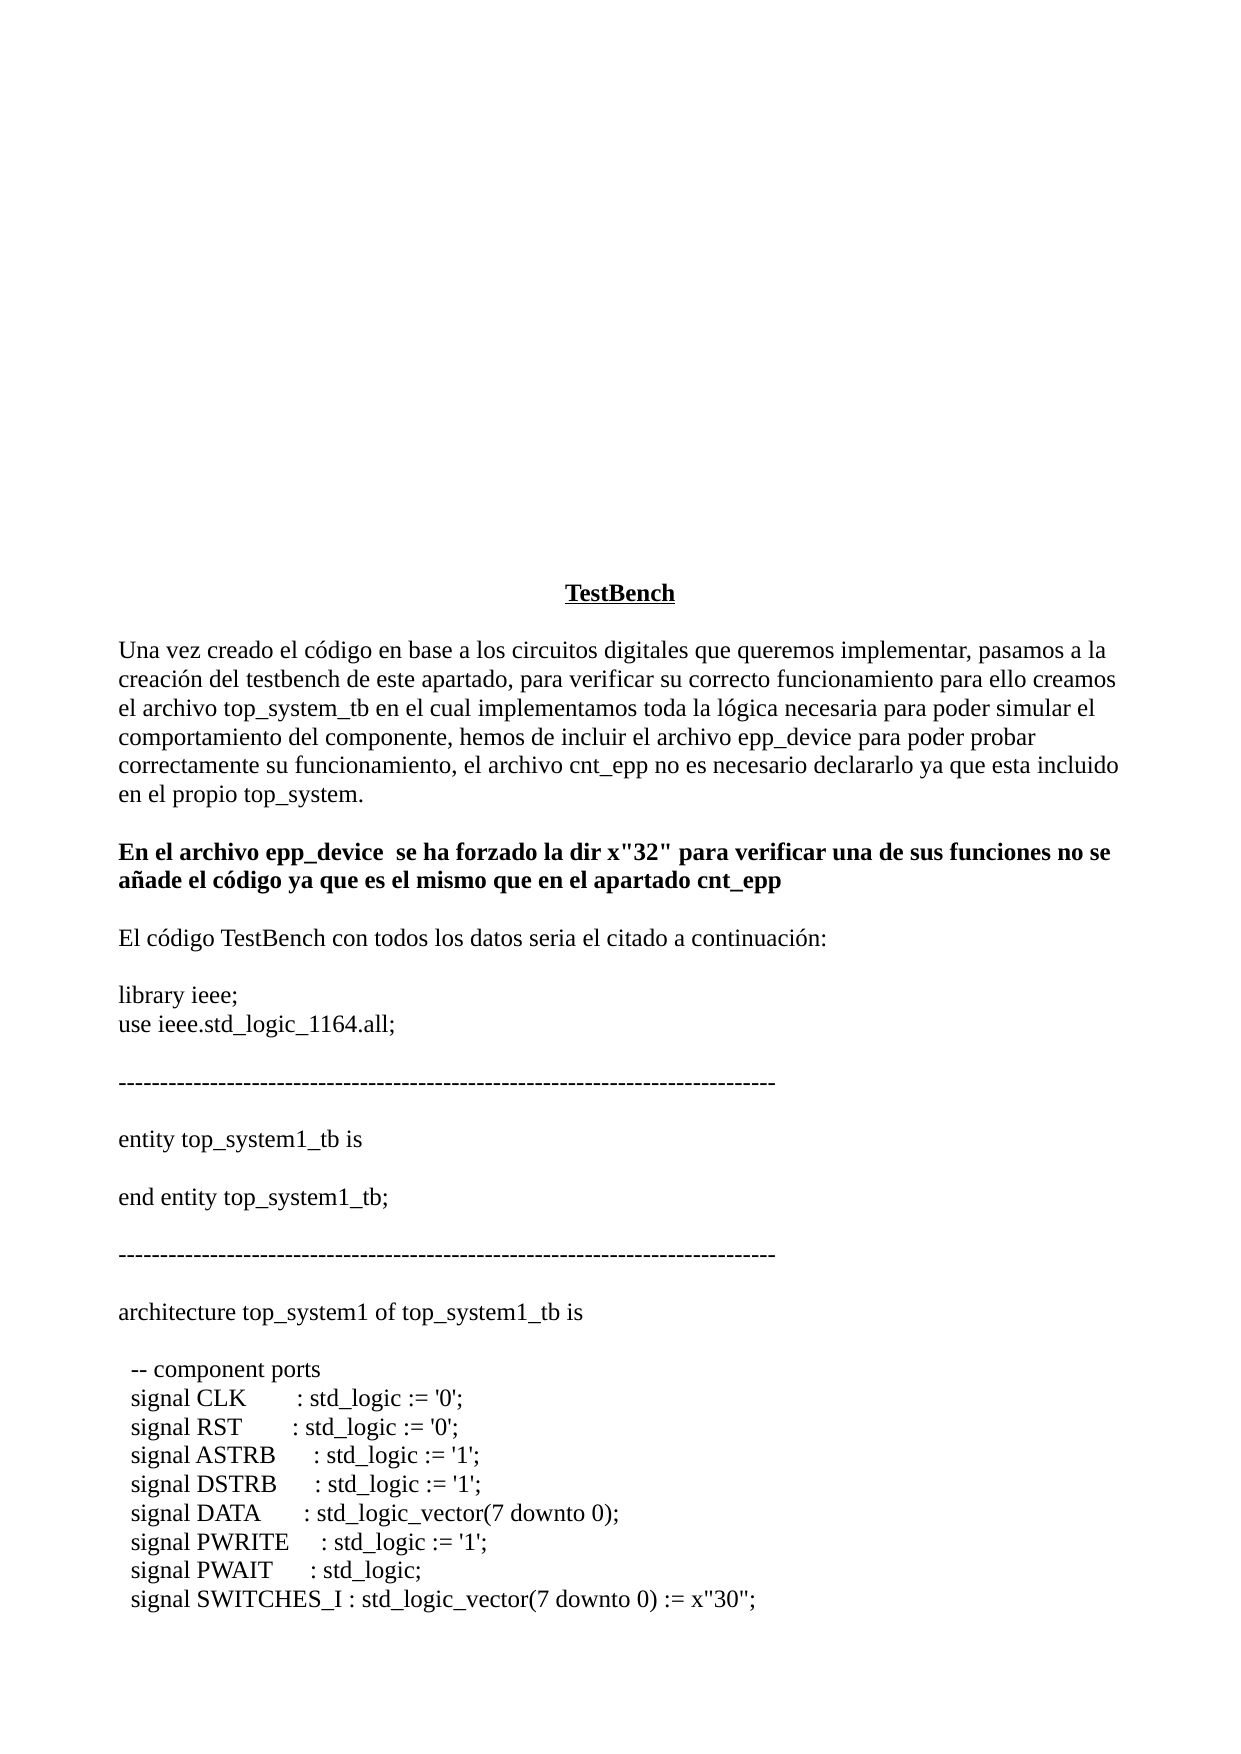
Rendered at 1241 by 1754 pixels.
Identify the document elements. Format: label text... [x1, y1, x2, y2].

text En el archivo epp_device se ha forzado la dir x"32" para verificar una de sus funciones no se añade el código ya que es el mismo que en el apartado cnt_epp [118, 837, 1122, 894]
text Una vez creado el código en base a los circuitos digitales que queremos implementar, pasamos a la creación del testbench de este apartado, para verificar su correcto funcionamiento para ello creamos el archivo top_system_tb en el cual implementamos toda la lógica necesaria para poder simular el comportamiento del componente, hemos de incluir el archivo epp_device para poder probar correctamente su funcionamiento, el archivo cnt_epp no es necesario declararlo ya que esta incluido en el propio top_system. [118, 636, 1122, 808]
text signal CLK : std_logic := '0'; [118, 1383, 1122, 1412]
text signal PWRITE : std_logic := '1'; [118, 1527, 1122, 1556]
text use ieee.std_logic_1164.all; [118, 1009, 1122, 1038]
text entity top_system1_tb is [118, 1124, 1122, 1153]
text ------------------------------------------------------------------------------- [118, 1239, 1122, 1268]
text ------------------------------------------------------------------------------- [118, 1067, 1122, 1096]
text end entity top_system1_tb; [118, 1182, 1122, 1211]
text signal PWAIT : std_logic; [118, 1556, 1122, 1584]
text signal DATA : std_logic_vector(7 downto 0); [118, 1498, 1122, 1527]
text -- component ports [118, 1354, 1122, 1383]
text signal DSTRB : std_logic := '1'; [118, 1469, 1122, 1498]
text architecture top_system1 of top_system1_tb is [118, 1297, 1122, 1326]
text TestBench [118, 578, 1122, 607]
text signal RST : std_logic := '0'; [118, 1412, 1122, 1441]
text signal ASTRB : std_logic := '1'; [118, 1441, 1122, 1469]
text signal SWITCHES_I : std_logic_vector(7 downto 0) := x"30"; [118, 1584, 1122, 1613]
text library ieee; [118, 981, 1122, 1009]
text El código TestBench con todos los datos seria el citado a continuación: [118, 923, 1122, 952]
